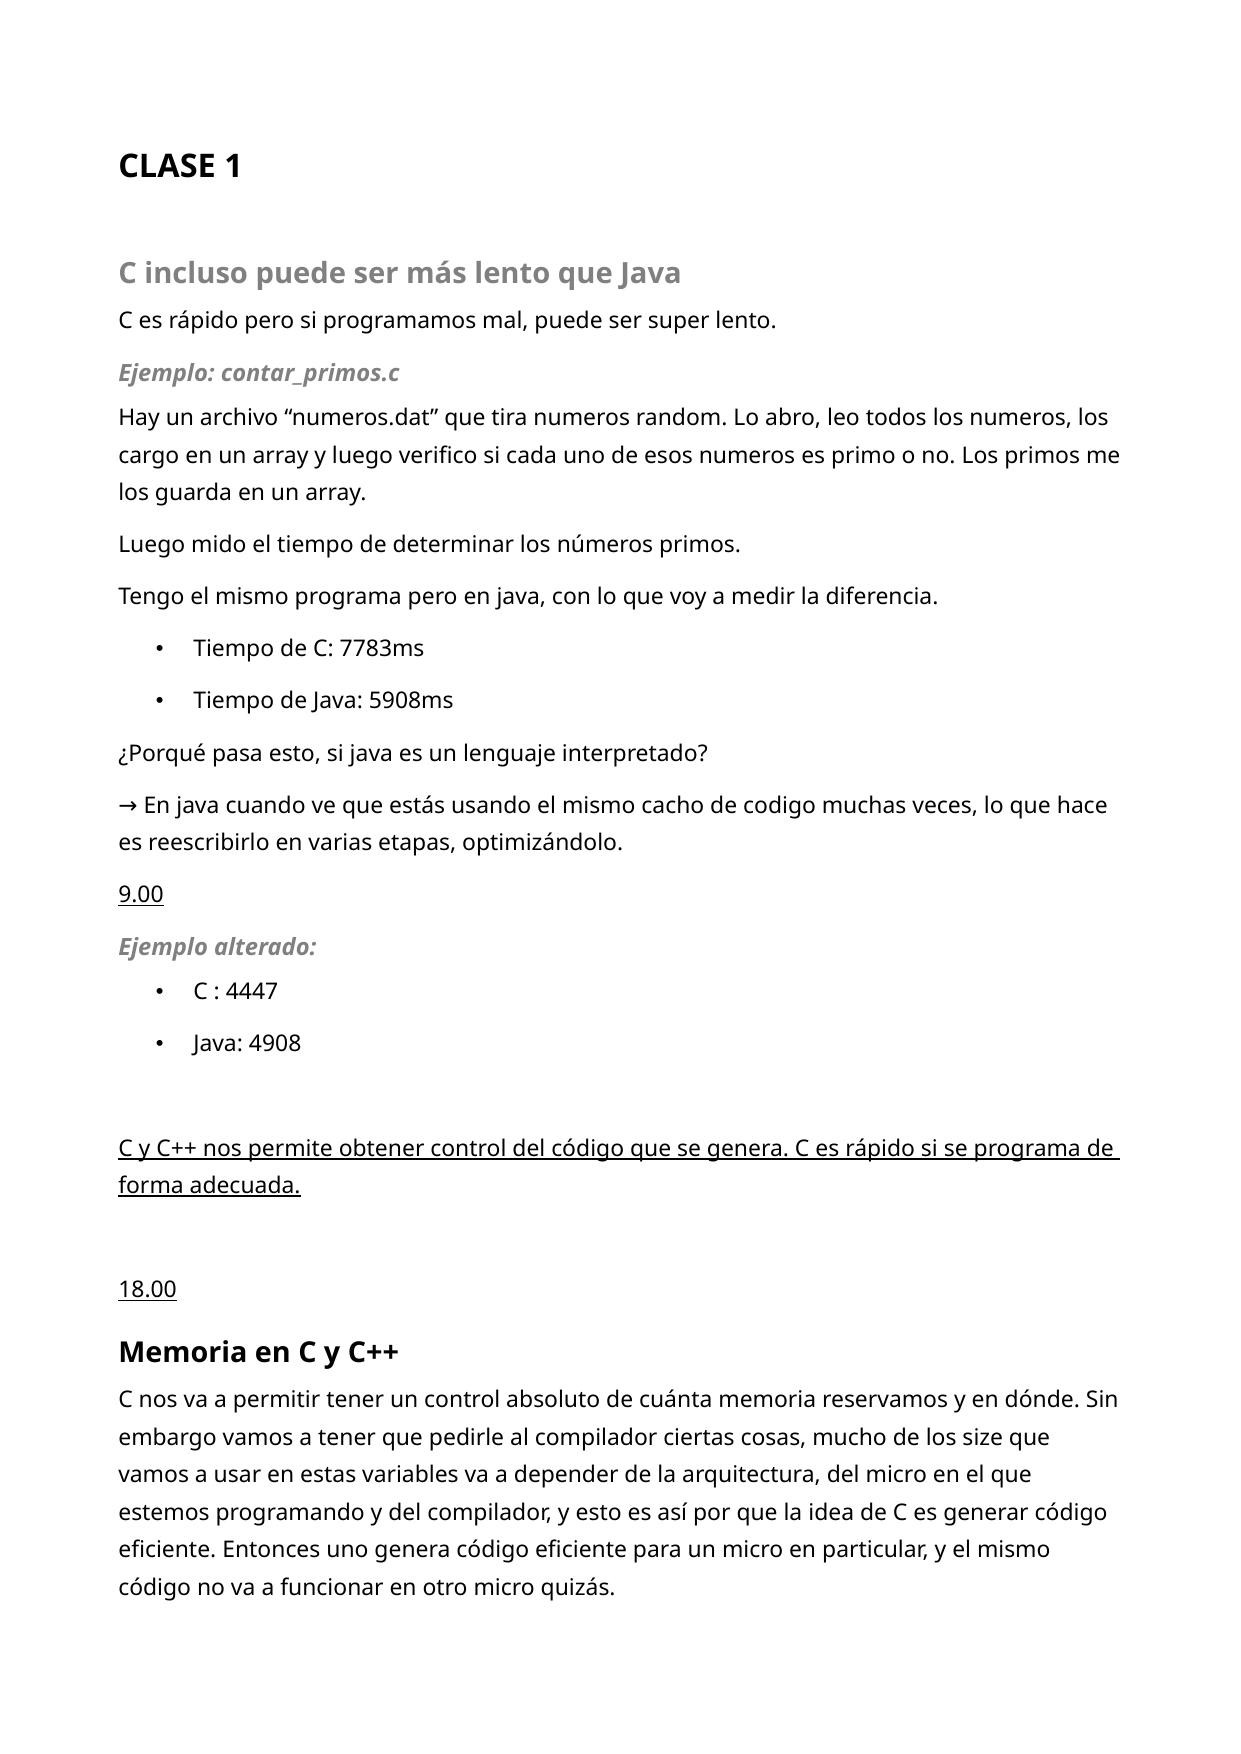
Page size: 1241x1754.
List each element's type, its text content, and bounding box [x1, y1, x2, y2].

list Tiempo de C: 7783ms [156, 632, 1122, 664]
text 18.00 [118, 1273, 1122, 1304]
text ¿Porqué pasa esto, si java es un lenguaje interpretado? [118, 737, 1122, 768]
text Hay un archivo “numeros.dat” que tira numeros random. Lo abro, leo todos los numeros, los cargo en un array y luego verifico si cada uno de esos numeros es primo o no. Los primos me los guarda en un array. [118, 401, 1122, 507]
text Tengo el mismo programa pero en java, con lo que voy a medir la diferencia. [118, 580, 1122, 612]
subtitle Ejemplo alterado: [118, 930, 1122, 963]
list C : 4447 [156, 975, 1122, 1006]
text C es rápido pero si programamos mal, puede ser super lento. [118, 304, 1122, 335]
text C nos va a permitir tener un control absoluto de cuánta memoria reservamos y en dónde. Sin embargo vamos a tener que pedirle al compilador ciertas cosas, mucho de los size que vamos a usar en estas variables va a depender de la arquitectura, del micro en el que estemos programando y del compilador, y esto es así por que la idea de C es generar código eficiente. Entonces uno genera código eficiente para un micro en particular, y el mismo código no va a funcionar en otro micro quizás. [118, 1383, 1122, 1602]
text Luego mido el tiempo de determinar los números primos. [118, 528, 1122, 559]
list Tiempo de Java: 5908ms [156, 684, 1122, 716]
text → En java cuando ve que estás usando el mismo cacho de codigo muchas veces, lo que hace es reescribirlo en varias etapas, optimizándolo. [118, 789, 1122, 857]
subtitle Ejemplo: contar_primos.c [118, 356, 1122, 389]
subtitle C incluso puede ser más lento que Java [118, 252, 1122, 292]
subtitle Memoria en C y C++ [118, 1331, 1122, 1371]
text 9.00 [118, 878, 1122, 909]
subtitle CLASE 1 [118, 143, 1122, 187]
text C y C++ nos permite obtener control del código que se genera. C es rápido si se programa de forma adecuada. [118, 1131, 1122, 1200]
list Java: 4908 [156, 1027, 1122, 1058]
